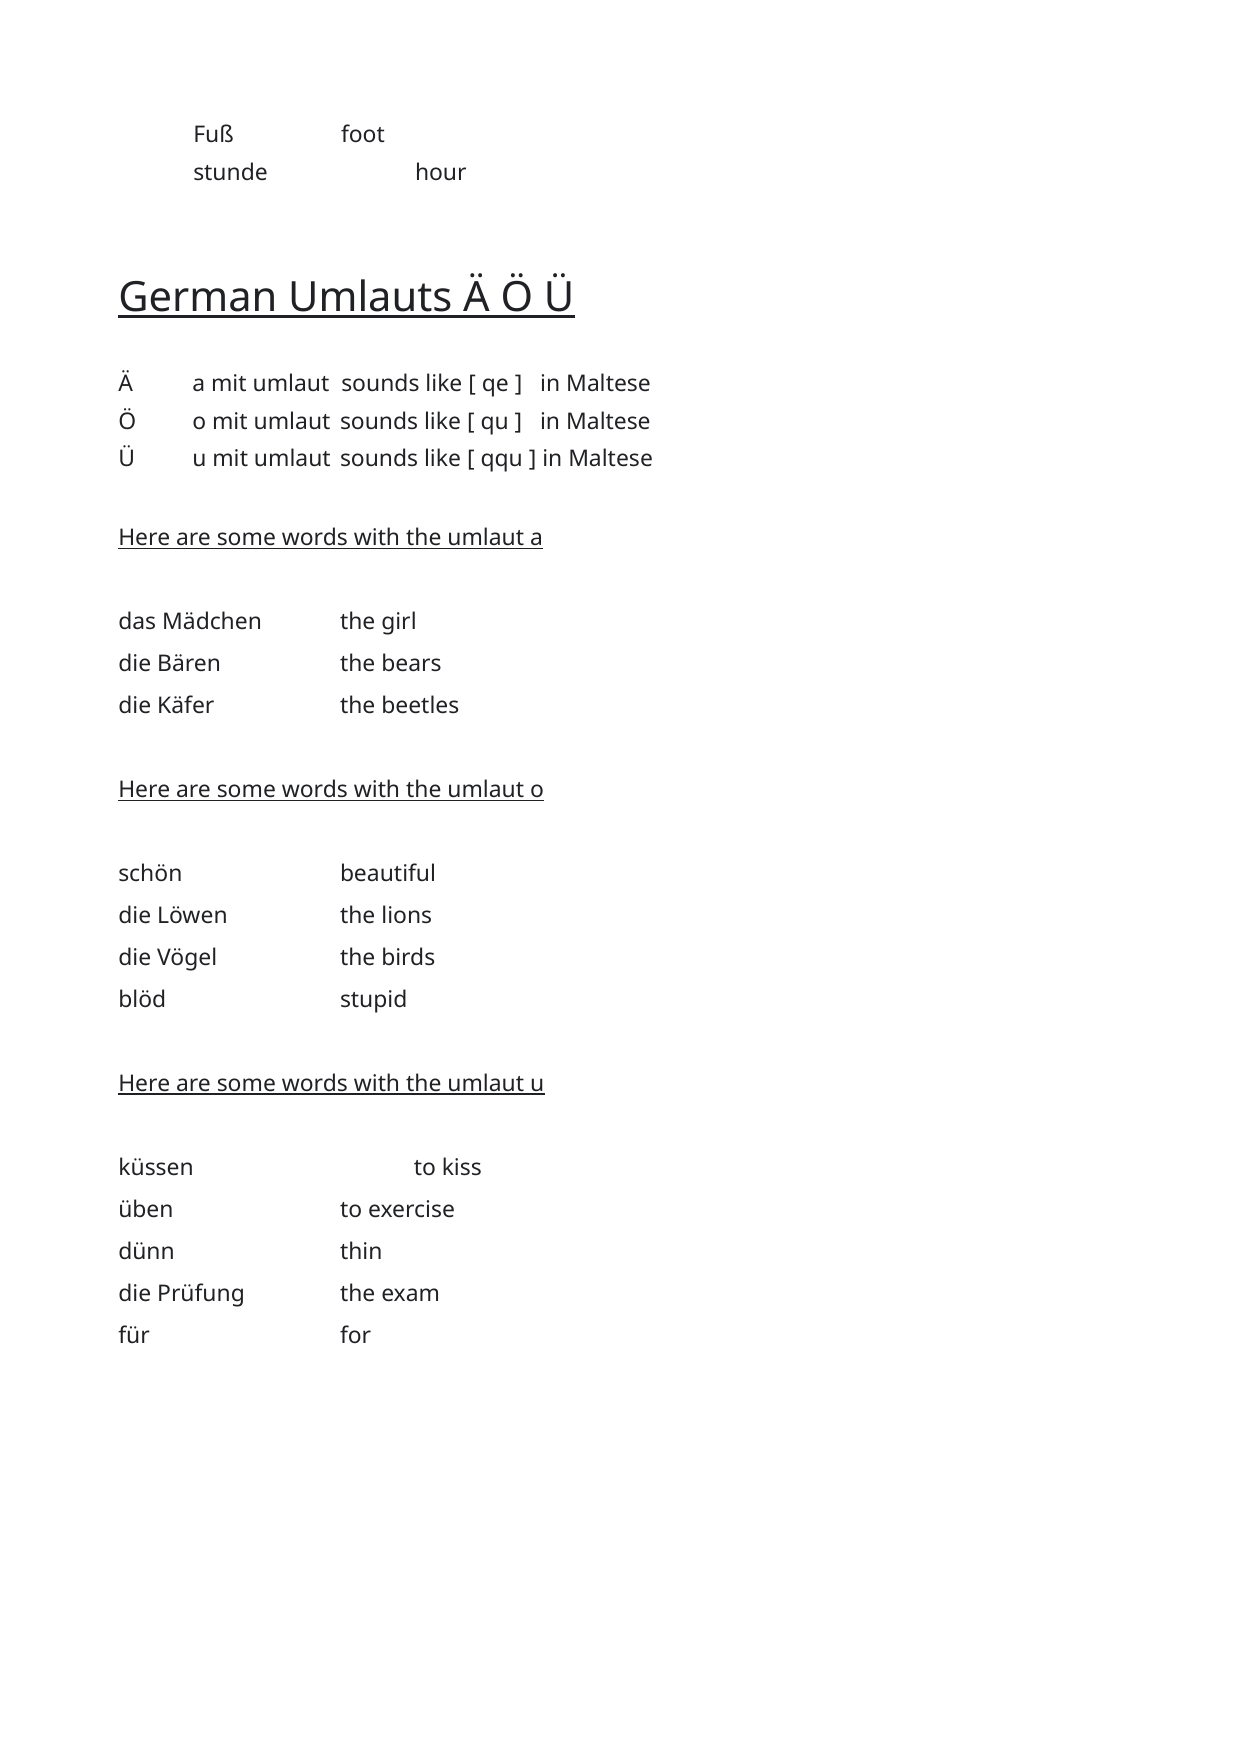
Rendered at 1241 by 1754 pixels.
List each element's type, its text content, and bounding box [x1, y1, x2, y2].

list stunde hour [156, 155, 1122, 187]
text für for [118, 1319, 1122, 1350]
text das Mädchen the girl [118, 605, 1122, 636]
text üben to exercise [118, 1193, 1122, 1224]
subtitle German Umlauts Ä Ö Ü [118, 267, 1122, 324]
text die Vögel the birds [118, 941, 1122, 972]
text die Löwen the lions [118, 899, 1122, 930]
subtitle Ö o mit umlaut sounds like [ qu ] in Maltese [118, 405, 1122, 436]
text dünn thin [118, 1235, 1122, 1266]
text blöd stupid [118, 983, 1122, 1014]
text die Käfer the beetles [118, 689, 1122, 720]
text Here are some words with the umlaut a [118, 521, 1122, 552]
text die Prüfung the exam [118, 1277, 1122, 1308]
text schön beautiful [118, 857, 1122, 888]
list Fuß foot [156, 118, 1122, 149]
subtitle Ü u mit umlaut sounds like [ qqu ] in Maltese [118, 442, 1122, 473]
text Here are some words with the umlaut u [118, 1067, 1122, 1098]
text die Bären the bears [118, 647, 1122, 678]
text Here are some words with the umlaut o [118, 773, 1122, 804]
text küssen to kiss [118, 1151, 1122, 1182]
subtitle Ä a mit umlaut sounds like [ qe ] in Maltese [118, 367, 1122, 399]
